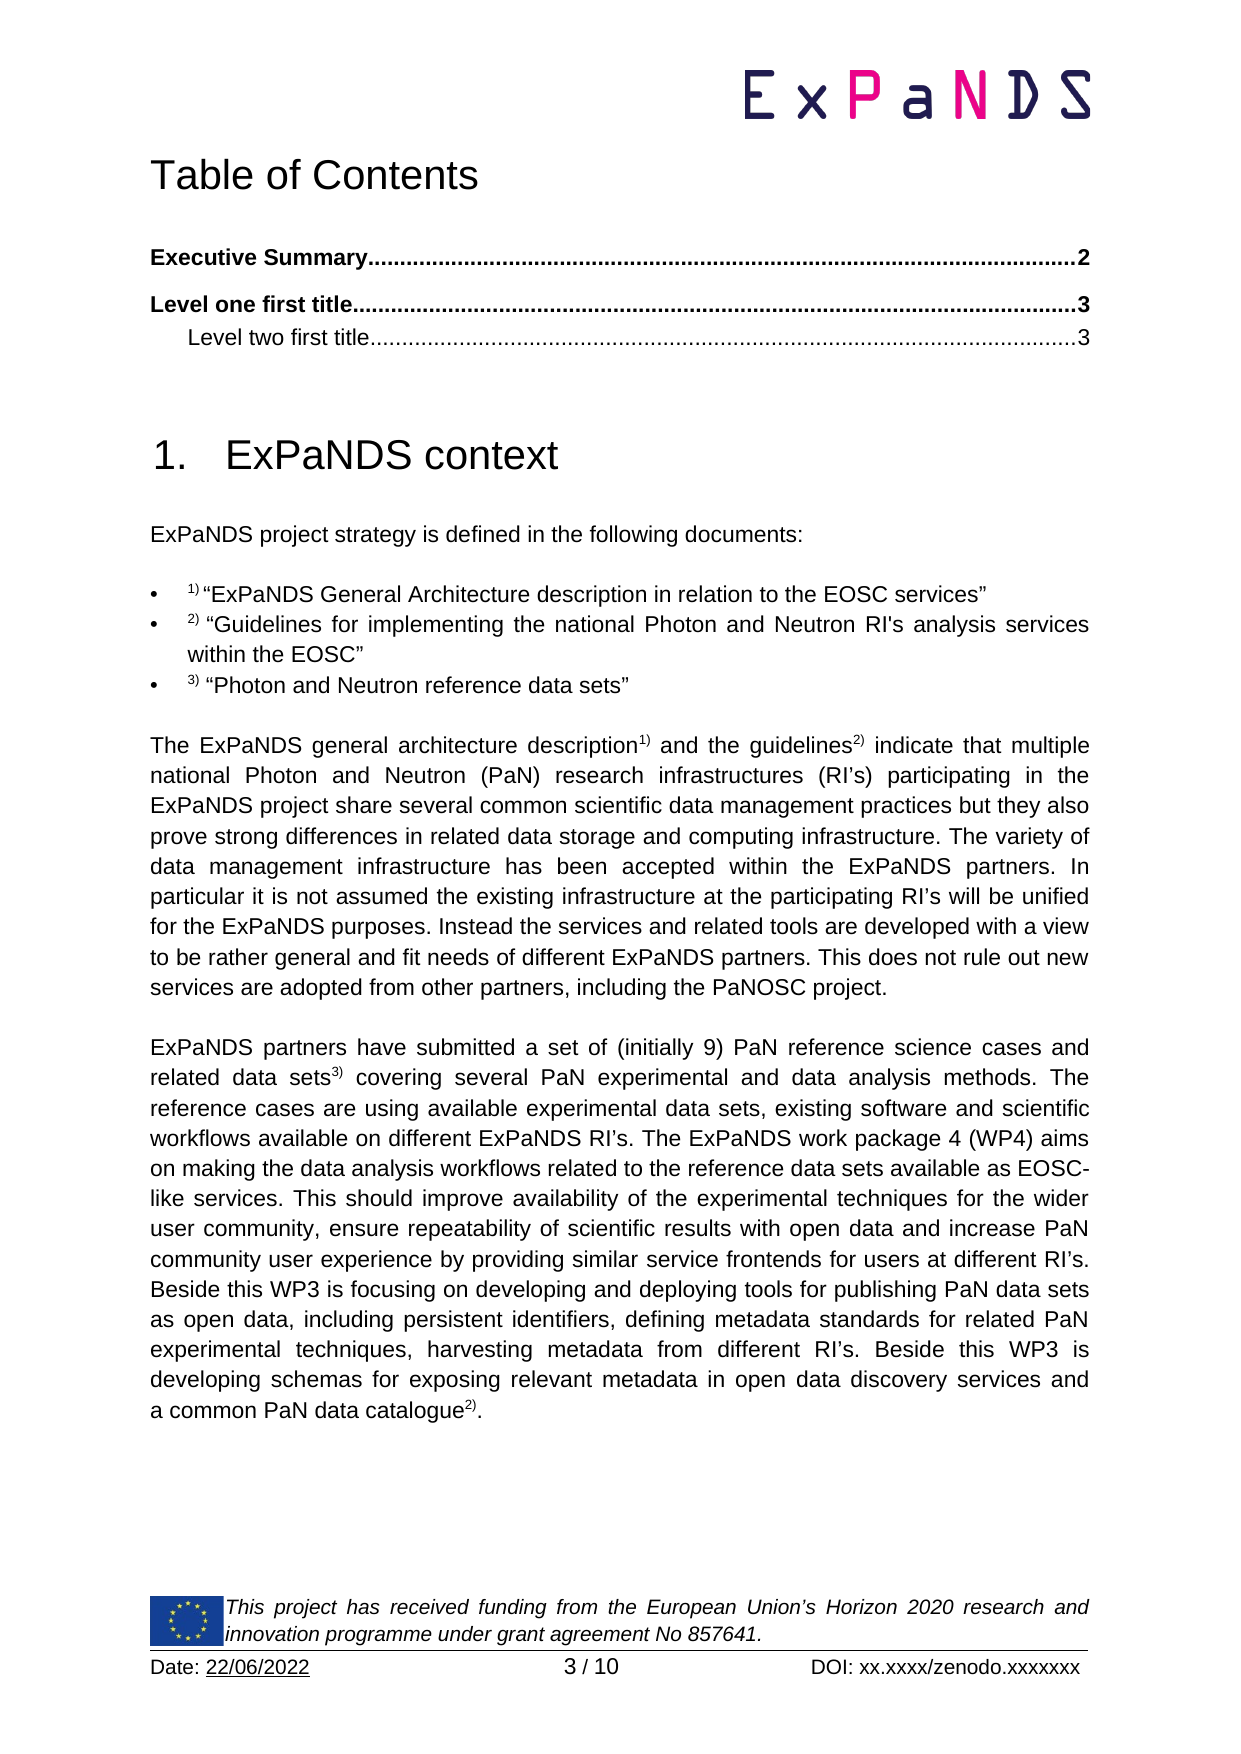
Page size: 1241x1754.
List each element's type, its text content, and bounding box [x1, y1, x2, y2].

text ExPaNDS partners have submitted a set of (initially 9) PaN reference science cases and related data sets3) covering several PaN experimental and data analysis methods. The reference cases are using available experimental data sets, existing software and scientific workflows available on different ExPaNDS RI’s. The ExPaNDS work package 4 (WP4) aims on making the data analysis workflows related to the reference data sets available as EOSC-like services. This should improve availability of the experimental techniques for the wider user community, ensure repeatability of scientific results with open data and increase PaN community user experience by providing similar service frontends for users at different RI’s. Beside this WP3 is focusing on developing and deploying tools for publishing PaN data sets as open data, including persistent identifiers, defining metadata standards for related PaN experimental techniques, harvesting metadata from different RI’s. Beside this WP3 is developing schemas for exposing relevant metadata in open data discovery services and a common PaN data catalogue2). [150, 1034, 1090, 1423]
text The ExPaNDS general architecture description1) and the guidelines2) indicate that multiple national Photon and Neutron (PaN) research infrastructures (RI’s) participating in the ExPaNDS project share several common scientific data management practices but they also prove strong differences in related data storage and computing infrastructure. The variety of data management infrastructure has been accepted within the ExPaNDS partners. In particular it is not assumed the existing infrastructure at the participating RI’s will be unified for the ExPaNDS purposes. Instead the services and related tools are developed with a view to be rather general and fit needs of different ExPaNDS partners. This does not rule out new services are adopted from other partners, including the PaNOSC project. [150, 732, 1090, 1000]
text Table of Contents [150, 150, 1090, 198]
list 2) “Guidelines for implementing the national Photon and Neutron RI's analysis services within the EOSC” [150, 611, 1090, 668]
list 1) “ExPaNDS General Architecture description in relation to the EOSC services” [150, 581, 1090, 607]
list 3) “Photon and Neutron reference data sets” [150, 672, 1090, 698]
text ExPaNDS project strategy is defined in the following documents: [150, 521, 1090, 547]
text Executive Summary 2 [150, 244, 1090, 270]
subtitle ExPaNDS context [187, 430, 1090, 478]
picture [745, 70, 1091, 119]
text Level one first title 3 [150, 291, 1090, 317]
picture [150, 1596, 224, 1646]
text Level two first title 3 [187, 323, 1090, 350]
